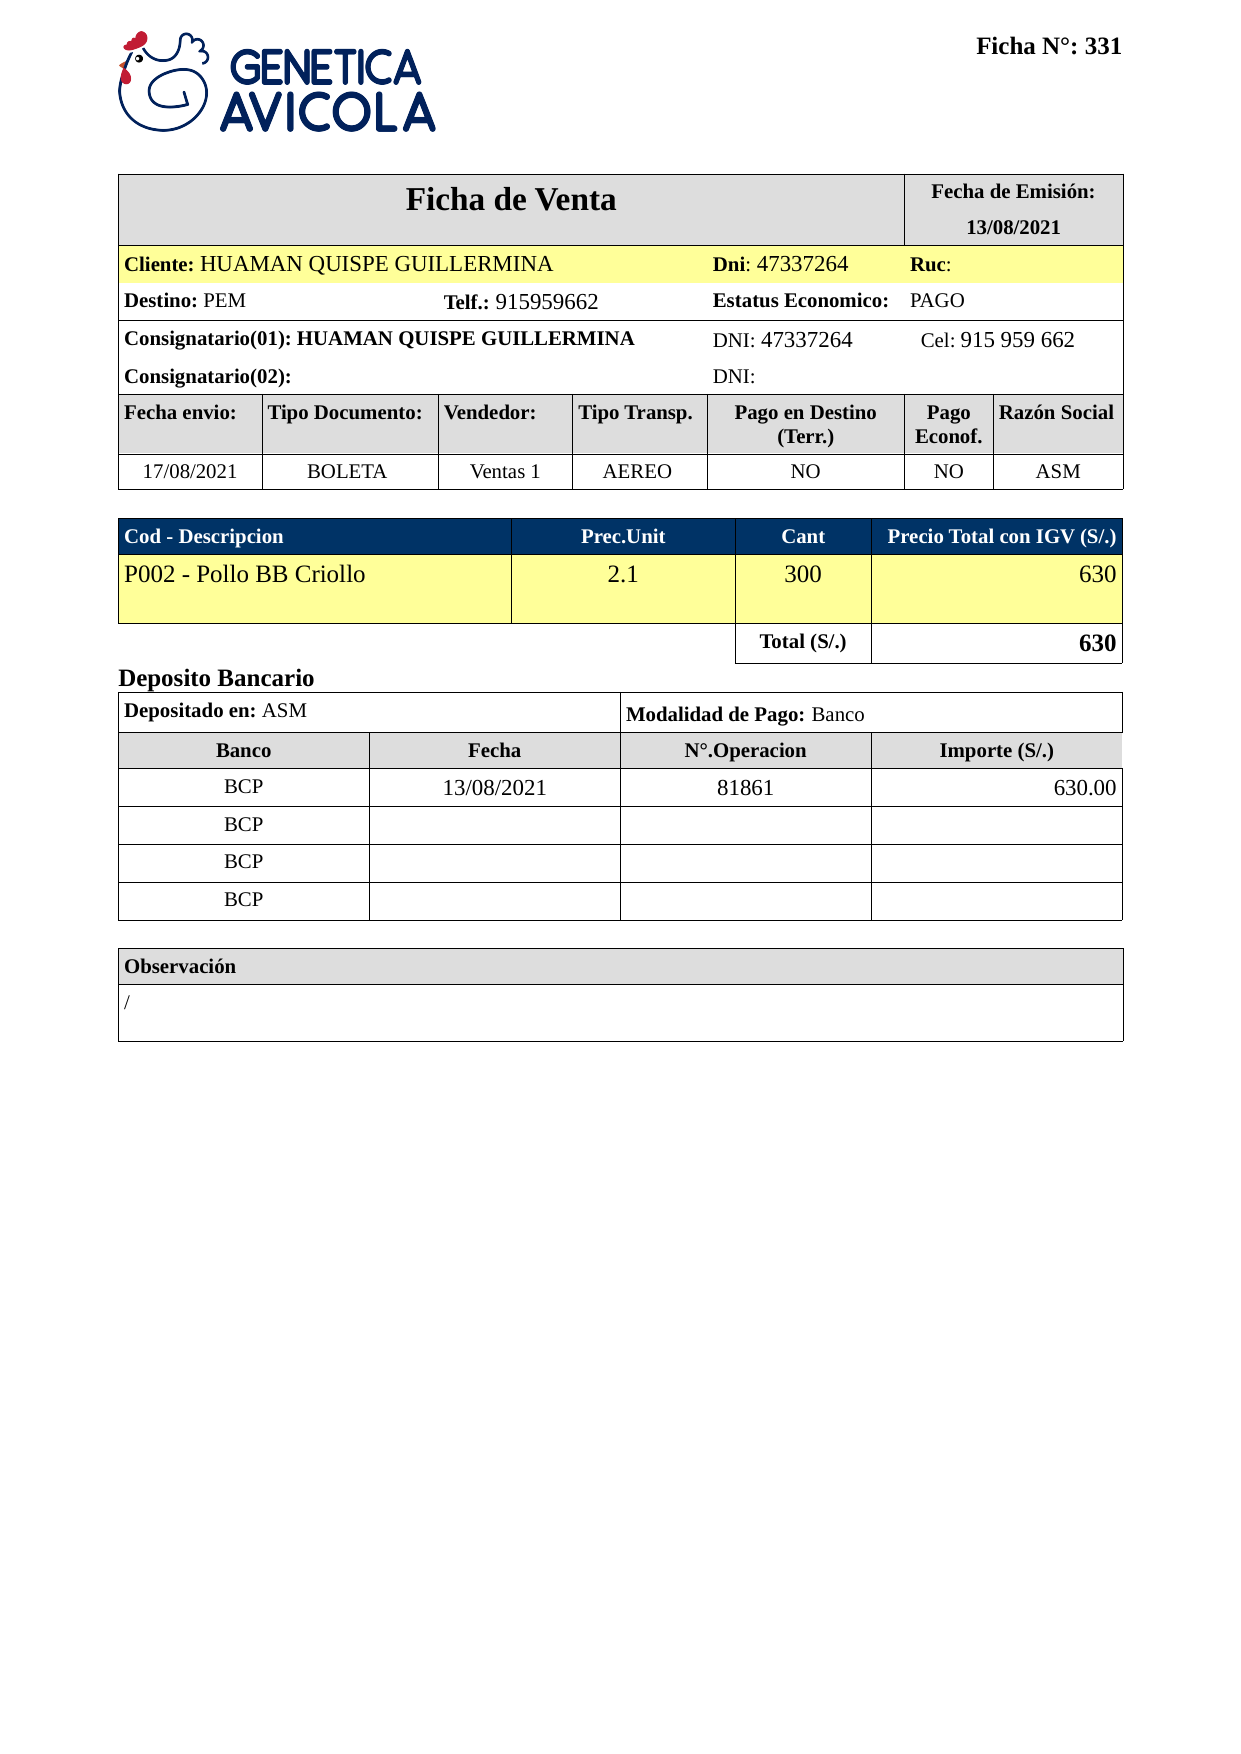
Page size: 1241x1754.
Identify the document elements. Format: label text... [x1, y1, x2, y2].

table_cell DNI: 47337264 [707, 321, 915, 358]
table_cell Ventas 1 [439, 455, 572, 489]
table_header Depositado en: ASM [119, 693, 620, 732]
table_cell ASM [994, 455, 1123, 489]
picture [118, 31, 436, 132]
table_header Prec.Unit [512, 519, 735, 554]
table_cell [621, 883, 871, 919]
table_cell P002 - Pollo BB Criollo [119, 555, 511, 623]
table_cell [621, 807, 871, 844]
table_cell BCP [119, 769, 369, 806]
table_header Ficha de Venta [119, 175, 904, 245]
table_cell PAGO [904, 283, 1123, 320]
table_cell BOLETA [263, 455, 438, 489]
table_cell NO [708, 455, 904, 489]
table_cell [370, 883, 620, 919]
table_cell Destino: PEM [119, 283, 438, 320]
table_cell AEREO [573, 455, 707, 489]
table_cell [621, 845, 871, 882]
table_cell [872, 845, 1122, 882]
table_cell Ruc: [904, 246, 1123, 283]
table_cell BCP [119, 807, 369, 844]
table_header Cod - Descripcion [119, 519, 511, 554]
table_header Cant [736, 519, 871, 554]
table_cell 81861 [621, 769, 871, 806]
table_header Fecha de Emisión: [905, 175, 1123, 209]
table_cell NO [905, 455, 993, 489]
table_cell 300 [736, 555, 871, 623]
table_cell [370, 845, 620, 882]
table_cell BCP [119, 845, 369, 882]
table_cell 2.1 [512, 555, 735, 623]
table_cell [872, 883, 1122, 919]
table_cell 630.00 [872, 769, 1122, 806]
table_header Observación [119, 949, 1123, 984]
table_cell [118, 624, 511, 663]
table_cell Consignatario(01): HUAMAN QUISPE GUILLERMINA [119, 321, 707, 358]
table_cell Tipo Transp. [573, 395, 707, 453]
table_cell Pago Econof. [905, 395, 993, 453]
table_cell 17/08/2021 [119, 455, 262, 489]
table_cell Banco [119, 733, 369, 768]
table_cell Cliente: HUAMAN QUISPE GUILLERMINA [119, 246, 707, 283]
table_cell / [119, 985, 1123, 1041]
table_header Precio Total con IGV (S/.) [872, 519, 1122, 554]
table_cell Dni: 47337264 [707, 246, 904, 283]
table_cell Vendedor: [439, 395, 572, 453]
table_cell Total (S/.) [736, 624, 871, 663]
table_cell 630 [872, 555, 1122, 623]
table_cell Estatus Economico: [707, 283, 904, 320]
table_cell [872, 807, 1122, 844]
table_cell BCP [119, 883, 369, 919]
table_cell N°.Operacion [621, 733, 871, 768]
table_cell [370, 807, 620, 844]
table_cell Razón Social [994, 395, 1123, 453]
table_cell Fecha envio: [119, 395, 262, 453]
table_cell Telf.: 915959662 [438, 283, 707, 320]
table_cell Tipo Documento: [263, 395, 438, 453]
table_cell Fecha [370, 733, 620, 768]
text Deposito Bancario [118, 663, 1122, 692]
table_cell 13/08/2021 [370, 769, 620, 806]
table_header Modalidad de Pago: Banco [621, 693, 1122, 732]
table_cell [511, 624, 735, 663]
table_cell 630 [872, 624, 1122, 663]
table_cell Cel: 915 959 662 [915, 321, 1123, 358]
table_cell Consignatario(02): [119, 358, 707, 394]
table_cell DNI: [707, 358, 1123, 394]
table_cell Importe (S/.) [872, 733, 1122, 768]
table_cell Pago en Destino (Terr.) [708, 395, 904, 453]
table_cell 13/08/2021 [905, 209, 1123, 245]
